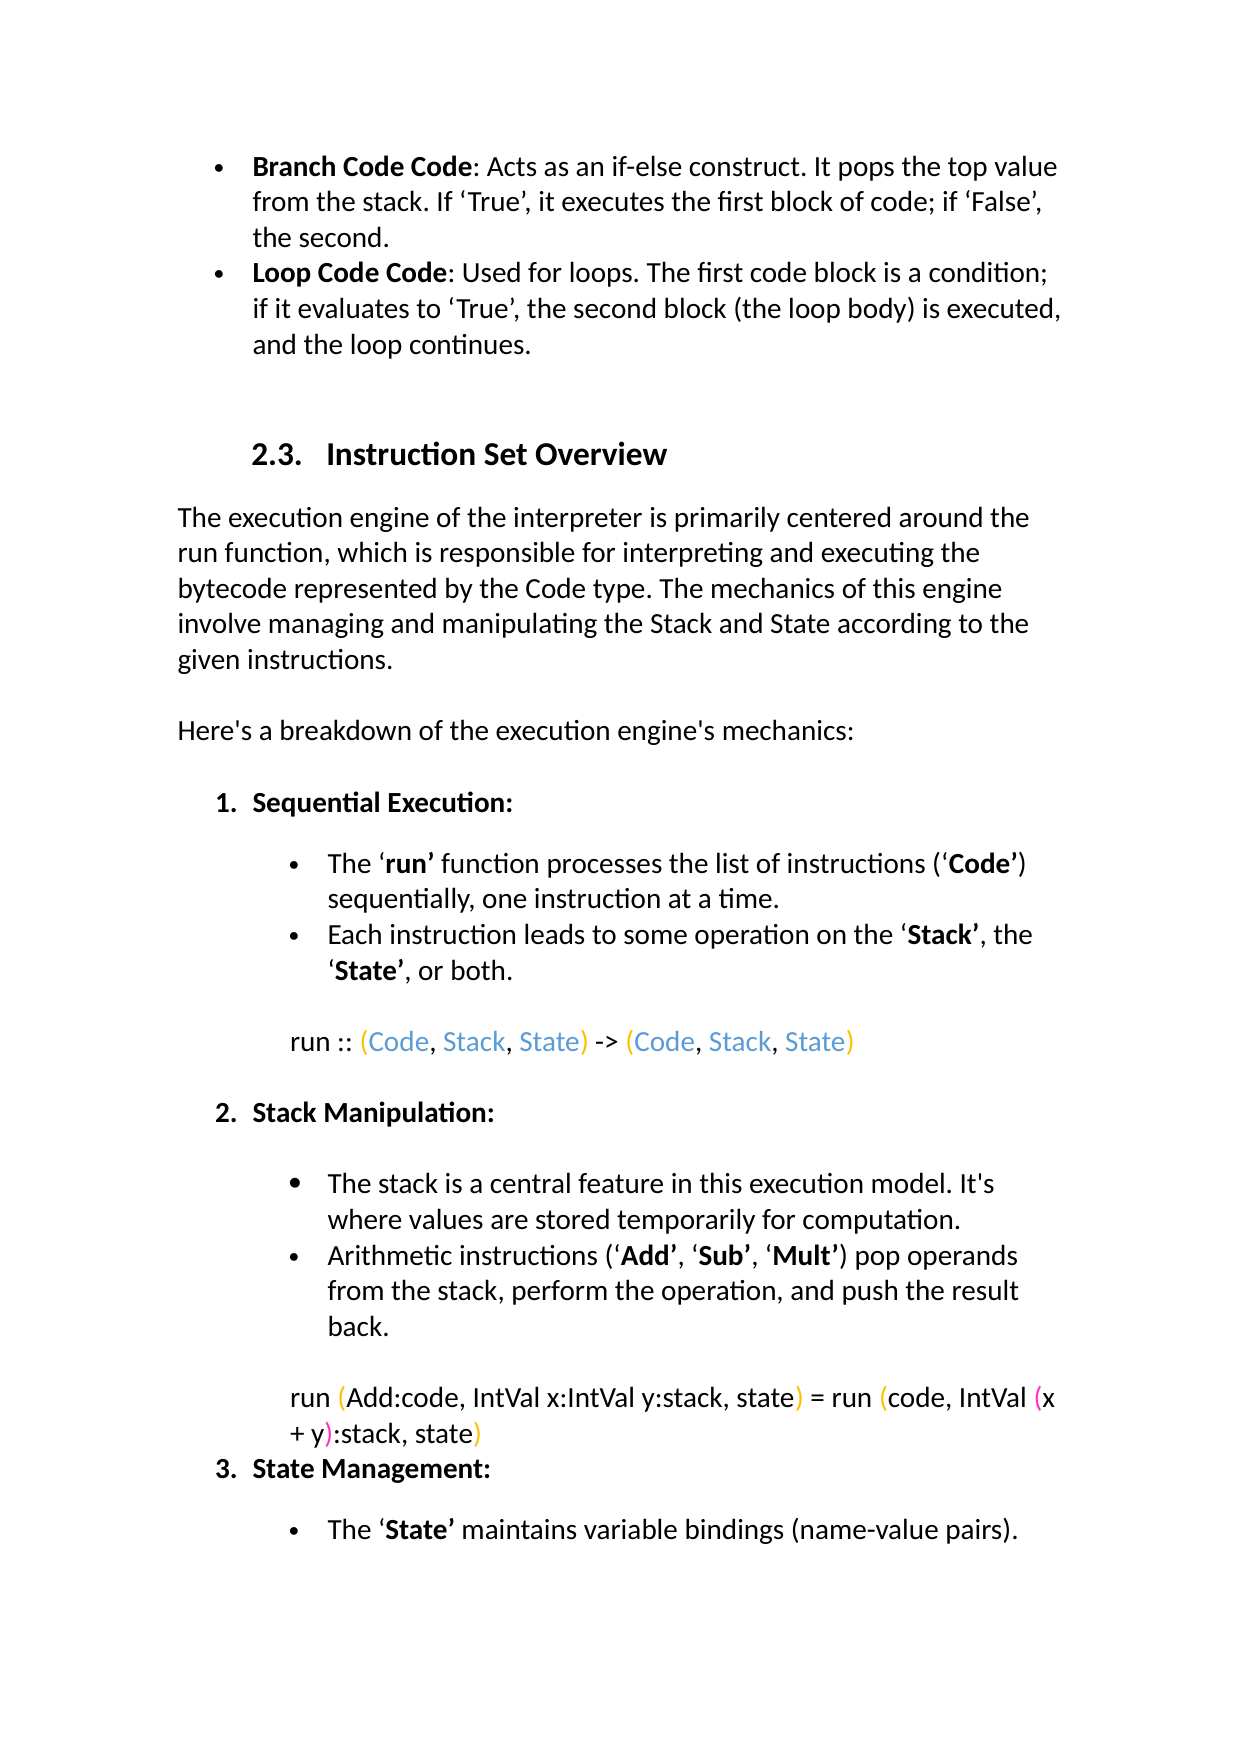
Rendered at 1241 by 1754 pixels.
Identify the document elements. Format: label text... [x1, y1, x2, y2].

list Sequential Execution: [215, 784, 1063, 819]
list Each instruction leads to some operation on the ‘Stack’, the ‘State’, or both. [290, 916, 1063, 987]
text Here's a breakdown of the execution engine's mechanics: [177, 712, 1063, 748]
list Instruction Set Overview [251, 433, 1063, 473]
text run :: (Code, Stack, State) -> (Code, Stack, State) [290, 1023, 1063, 1058]
list Loop Code Code: Used for loops. The first code block is a condition; if it evaluates to ‘True’, the second block (the loop body) is executed, and the loop continues. [215, 254, 1063, 361]
text The execution engine of the interpreter is primarily centered around the run function, which is responsible for interpreting and executing the bytecode represented by the Code type. The mechanics of this engine involve managing and manipulating the Stack and State according to the given instructions. [177, 499, 1063, 677]
list State Management: [215, 1450, 1063, 1486]
list The stack is a central feature in this execution model. It's where values are stored temporarily for computation. [290, 1165, 1063, 1237]
list The ‘State’ maintains variable bindings (name-value pairs). [290, 1511, 1063, 1547]
list The ‘run’ function processes the list of instructions (‘Code’) sequentially, one instruction at a time. [290, 845, 1063, 916]
list Stack Manipulation: [215, 1094, 1063, 1165]
list Arithmetic instructions (‘Add’, ‘Sub’, ‘Mult’) pop operands from the stack, perform the operation, and push the result back. [290, 1237, 1063, 1343]
list Branch Code Code: Acts as an if-else construct. It pops the top value from the stack. If ‘True’, it executes the first block of code; if ‘False’, the second. [215, 148, 1063, 254]
text run (Add:code, IntVal x:IntVal y:stack, state) = run (code, IntVal (x + y):stack, state) [290, 1379, 1063, 1450]
